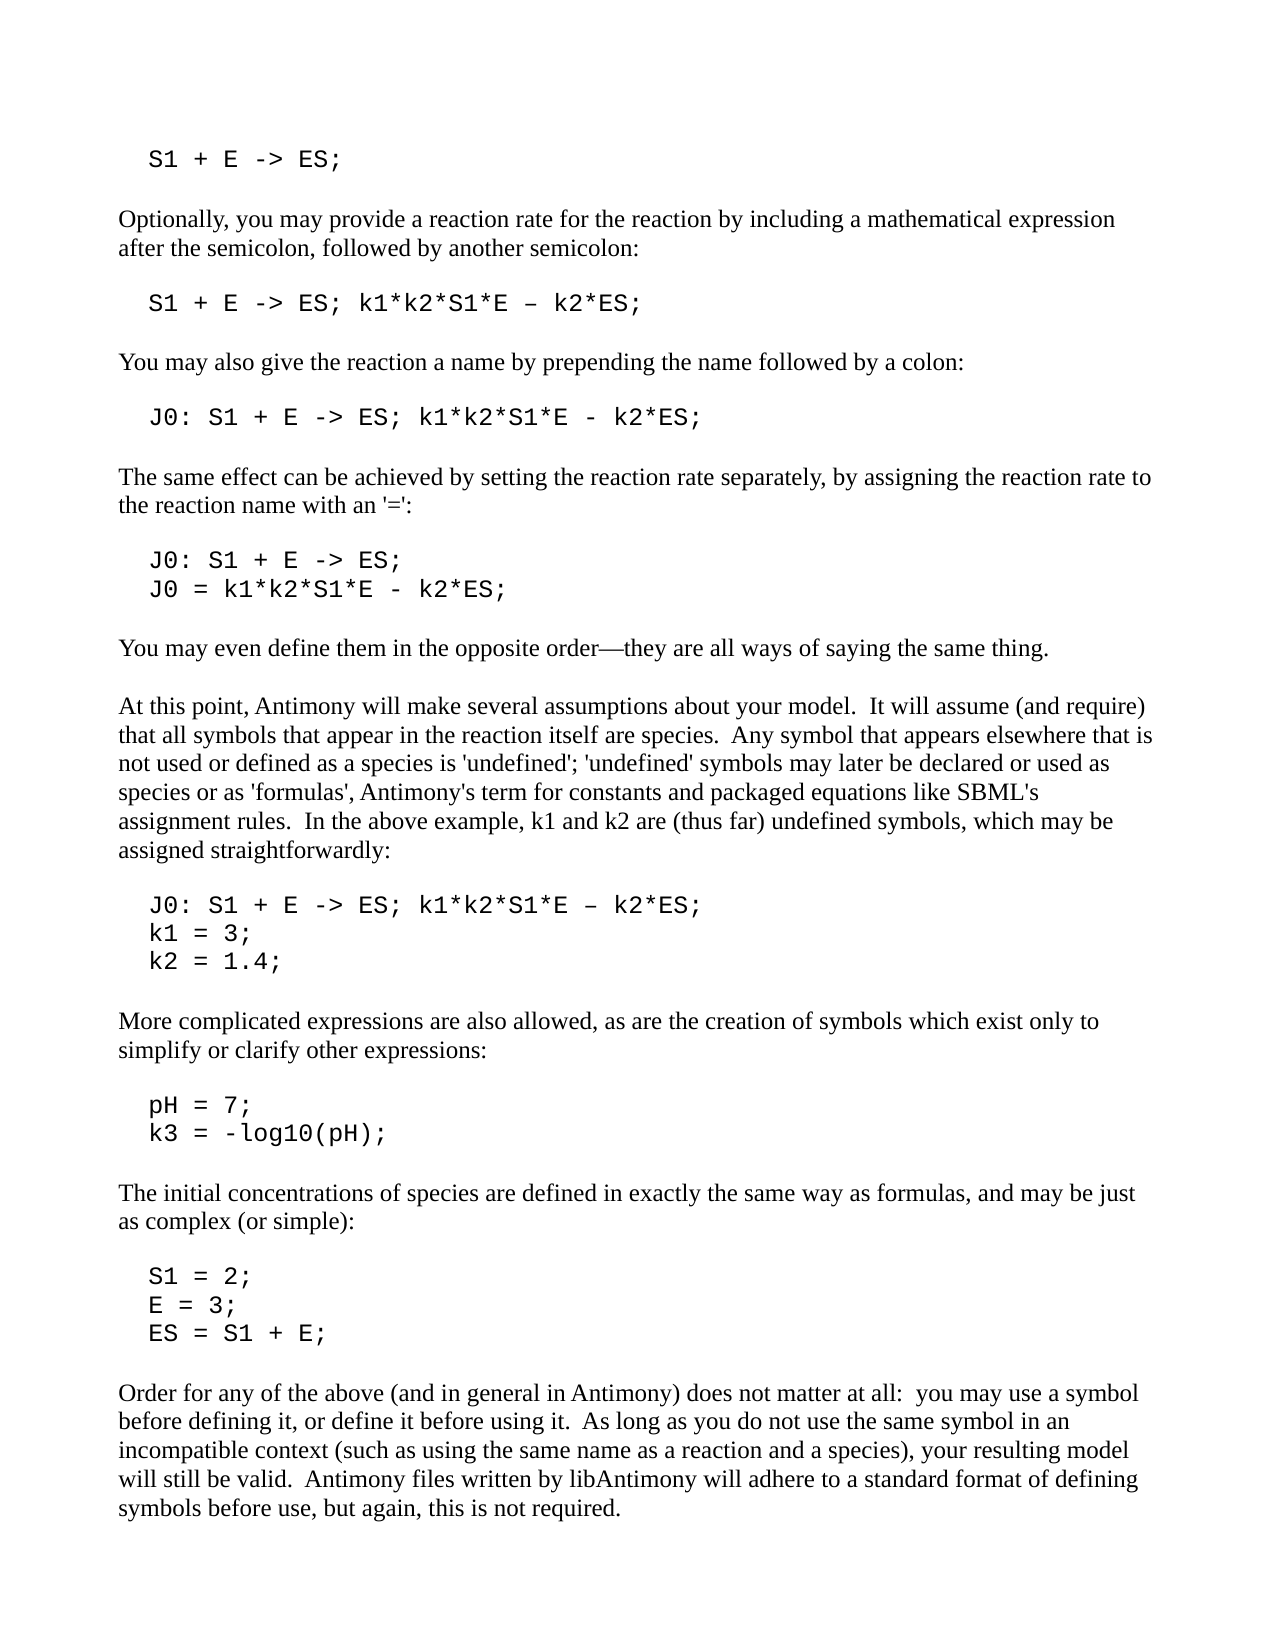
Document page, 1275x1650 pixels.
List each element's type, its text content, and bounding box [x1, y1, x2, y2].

text Order for any of the above (and in general in Antimony) does not matter at all: you may use a symbol before defining it, or define it before using it. As long as you do not use the same symbol in an incompatible context (such as using the same name as a reaction and a species), your resulting model will still be valid. Antimony files written by libAntimony will adhere to a standard format of defining symbols before use, but again, this is not required. [118, 1378, 1157, 1521]
text You may also give the reaction a name by prepending the name followed by a colon: [118, 347, 1157, 376]
text The initial concentrations of species are defined in exactly the same way as formulas, and may be just as complex (or simple): [118, 1178, 1157, 1235]
text Optionally, you may provide a reaction rate for the reaction by including a mathematical expression after the semicolon, followed by another semicolon: [118, 204, 1157, 261]
text k2 = 1.4; [118, 949, 1157, 977]
text You may even define them in the opposite order—they are all ways of saying the same thing. [118, 633, 1157, 662]
text J0: S1 + E -> ES; [118, 548, 1157, 576]
text The same effect can be achieved by setting the reaction rate separately, by assigning the reaction rate to the reaction name with an '=': [118, 462, 1157, 519]
text pH = 7; [118, 1092, 1157, 1121]
text At this point, Antimony will make several assumptions about your model. It will assume (and require) that all symbols that appear in the reaction itself are species. Any symbol that appears elsewhere that is not used or defined as a species is 'undefined'; 'undefined' symbols may later be declared or used as species or as 'formulas', Antimony's term for constants and packaged equations like SBML's assignment rules. In the above example, k1 and k2 are (thus far) undefined symbols, which may be assigned straightforwardly: [118, 691, 1157, 863]
text J0: S1 + E -> ES; k1*k2*S1*E – k2*ES; [118, 892, 1157, 921]
text S1 + E -> ES; k1*k2*S1*E – k2*ES; [118, 290, 1157, 318]
text J0: S1 + E -> ES; k1*k2*S1*E - k2*ES; [118, 405, 1157, 433]
text k3 = -log10(pH); [118, 1121, 1157, 1149]
text k1 = 3; [118, 921, 1157, 949]
text ES = S1 + E; [118, 1321, 1157, 1349]
text S1 = 2; [118, 1264, 1157, 1292]
text E = 3; [118, 1292, 1157, 1321]
text S1 + E -> ES; [118, 147, 1157, 175]
text J0 = k1*k2*S1*E - k2*ES; [118, 576, 1157, 605]
text More complicated expressions are also allowed, as are the creation of symbols which exist only to simplify or clarify other expressions: [118, 1006, 1157, 1063]
